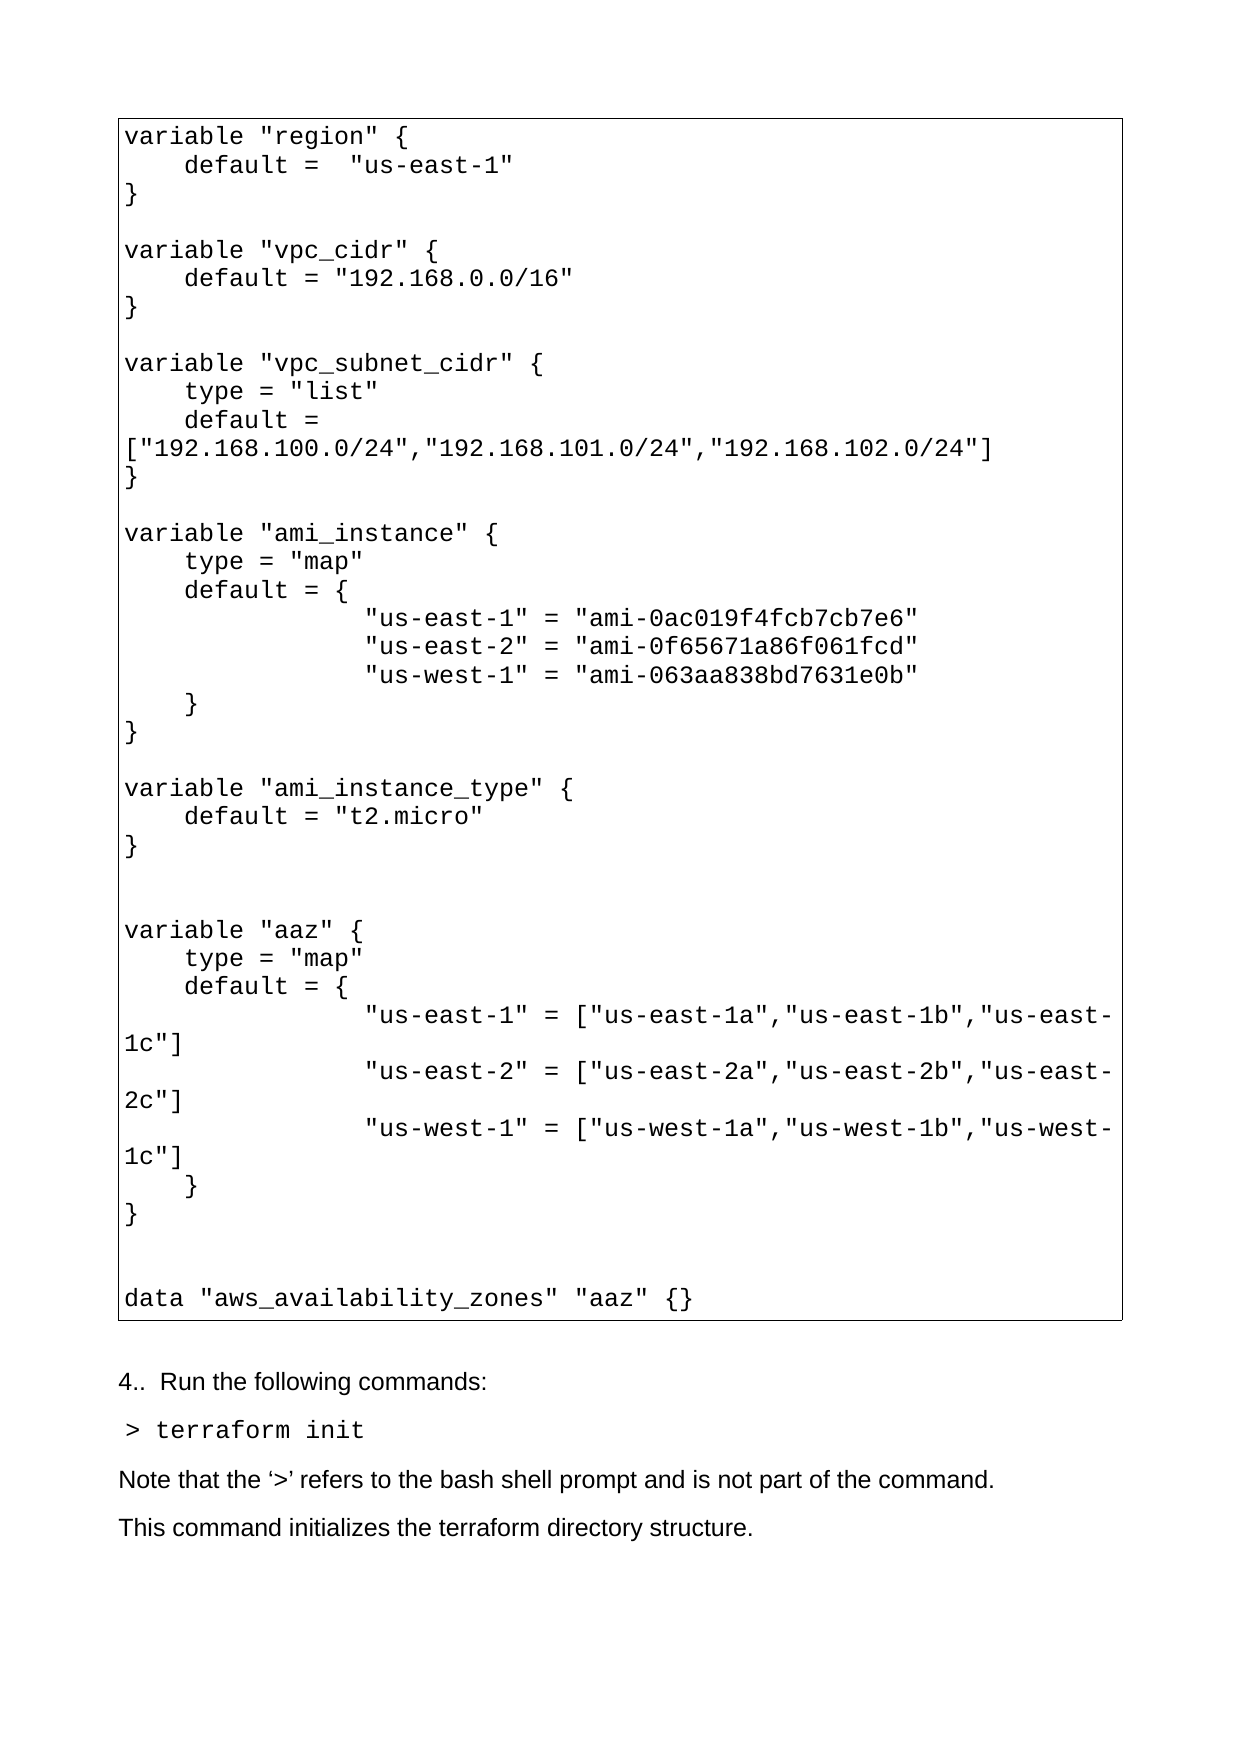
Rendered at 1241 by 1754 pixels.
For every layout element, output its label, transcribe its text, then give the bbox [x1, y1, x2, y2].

table_header variable "region" { default = "us-east-1" } variable "vpc_cidr" { default = "192.168.0.0/16" } variable "vpc_subnet_cidr" { type = "list" default = ["192.168.100.0/24","192.168.101.0/24","192.168.102.0/24"] } variable "ami_instance" { type = "map" default = { "us-east-1" = "ami-0ac019f4fcb7cb7e6" "us-east-2" = "ami-0f65671a86f061fcd" "us-west-1" = "ami-063aa838bd7631e0b" } } variable "ami_instance_type" { default = "t2.micro" } variable "aaz" { type = "map" default = { "us-east-1" = ["us-east-1a","us-east-1b","us-east-1c"] "us-east-2" = ["us-east-2a","us-east-2b","us-east-2c"] "us-west-1" = ["us-west-1a","us-west-1b","us-west-1c"] } } data "aws_availability_zones" "aaz" {} [119, 119, 1122, 1320]
text Note that the ‘>’ refers to the bash shell prompt and is not part of the command. [118, 1465, 1122, 1494]
text This command initializes the terraform directory structure. [118, 1513, 1122, 1541]
text > terraform init [118, 1415, 1122, 1446]
text 4.. Run the following commands: [118, 1367, 1122, 1396]
